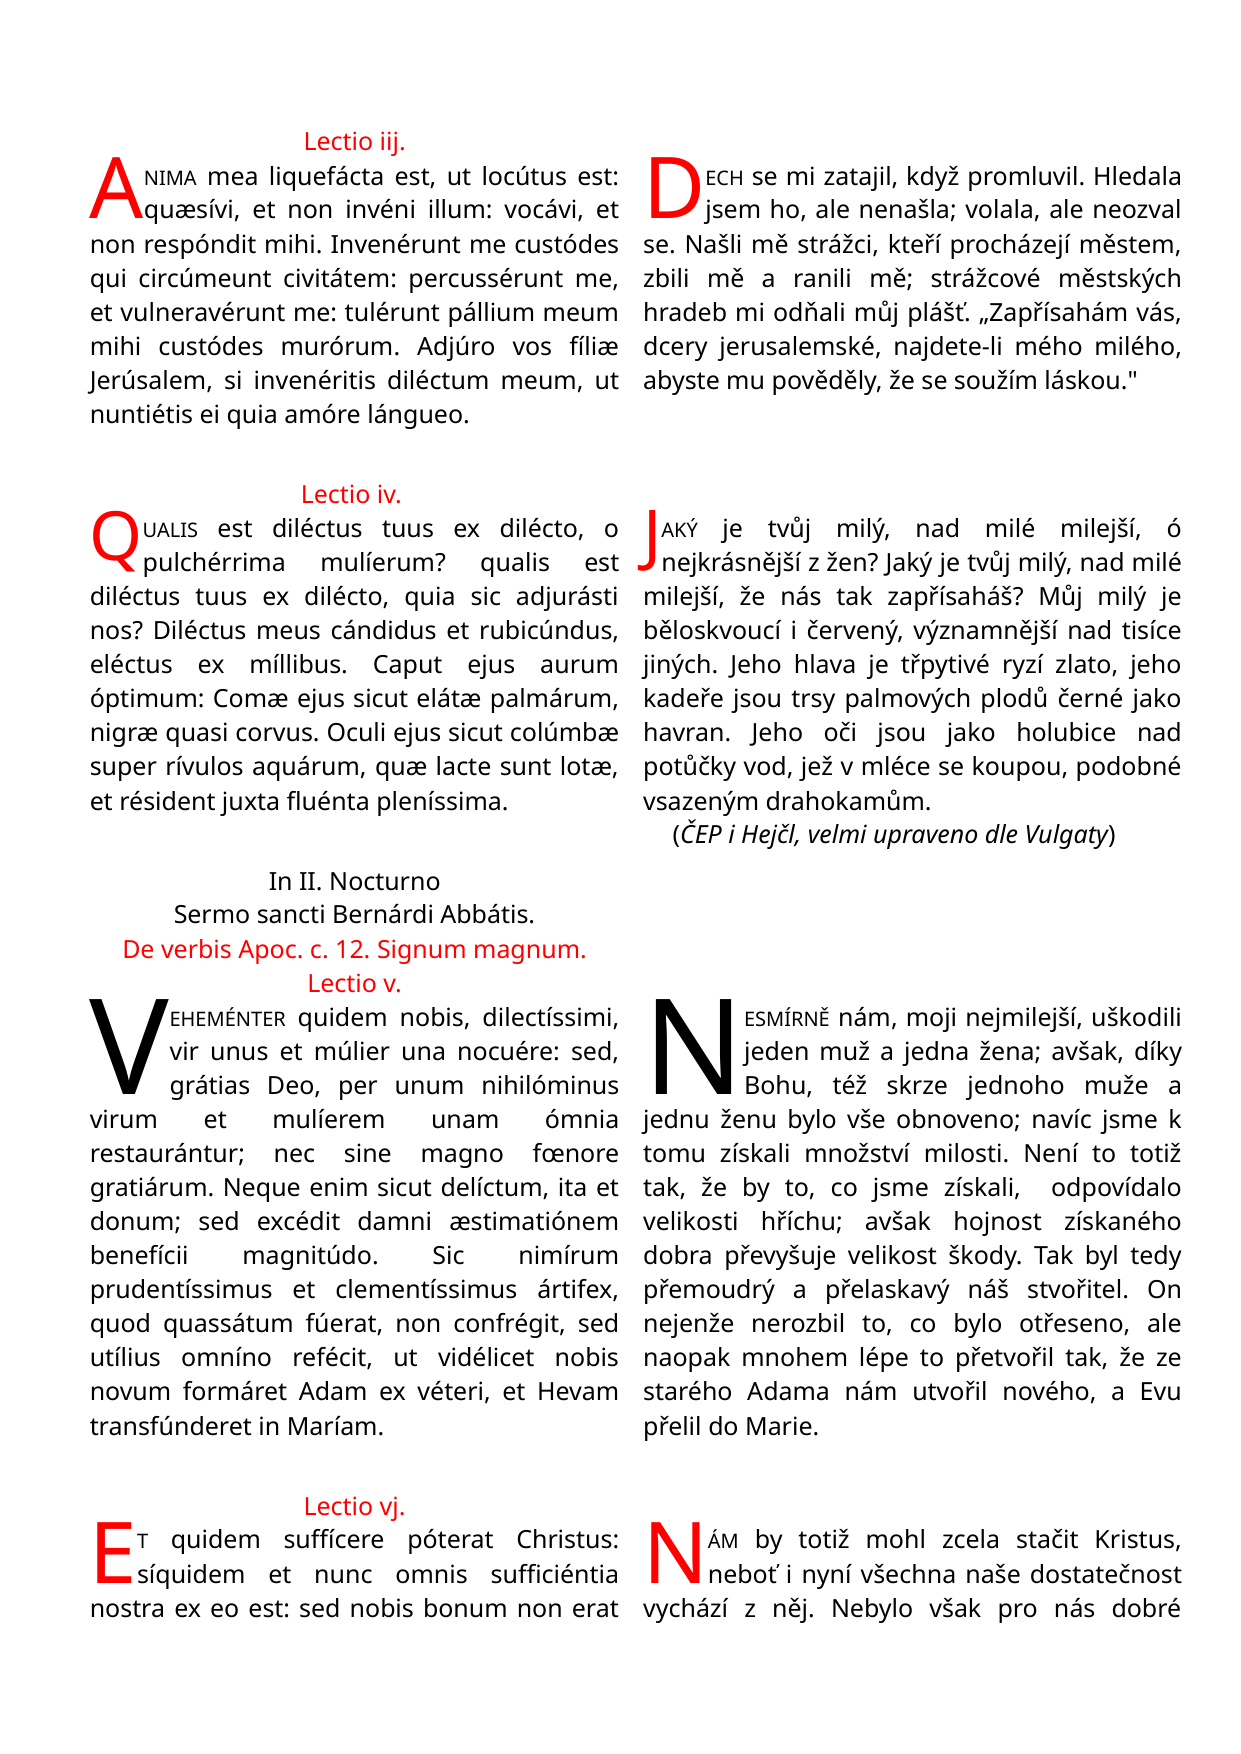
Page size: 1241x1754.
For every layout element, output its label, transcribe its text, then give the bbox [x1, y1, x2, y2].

table_cell Lectio iij. Anima mea liquefácta est, ut locútus est: quæsívi, et non invéni illum: vocávi, et non respóndit mihi. Invenérunt me custódes qui circúmeunt civitátem: percussérunt me, et vulneravérunt me: tulérunt pállium meum mihi custódes murórum. Adjúro vos fíliæ Jerúsalem, si invenéritis diléctum meum, ut nuntiétis ei quia amóre lángueo. [78, 118, 631, 471]
table_cell Nesmírně nám, moji nejmilejší, uškodili jeden muž a jedna žena; avšak, díky Bohu, též skrze jednoho muže a jednu ženu bylo vše obnoveno; navíc jsme k tomu získali množství milosti. Není to totiž tak, že by to, co jsme získali, odpovídalo velikosti hříchu; avšak hojnost získaného dobra převyšuje velikost škody. Tak byl tedy přemoudrý a přelaskavý náš stvořitel. On nejenže nerozbil to, co bylo otřeseno, ale naopak mnohem lépe to přetvořil tak, že ze starého Adama nám utvořil nového, a Evu přelil do Marie. [631, 857, 1194, 1482]
table_cell Nám by totiž mohl zcela stačit Kristus, neboť i nyní všechna naše dostatečnost vychází z něj. Nebylo však pro nás dobré [631, 1482, 1194, 1630]
table_cell Dech se mi zatajil, když promluvil. Hledala jsem ho, ale nenašla; volala, ale neozval se. Našli mě strážci, kteří procházejí městem, zbili mě a ranili mě; strážcové městských hradeb mi odňali můj plášť. „Zapřísahám vás, dcery jerusalemské, najdete-li mého milého, abyste mu pověděly, že se soužím láskou." [631, 118, 1194, 471]
table_cell In II. Nocturno Sermo sancti Bernárdi Abbátis. De verbis Apoc. c. 12. Signum magnum. Lectio v. Veheménter quidem nobis, dilectíssimi, vir unus et múlier una nocuére: sed, grátias Deo, per unum nihilóminus virum et mulíerem unam ómnia restaurántur; nec sine magno fœnore gratiárum. Neque enim sicut delíctum, ita et donum; sed excédit damni æstimatiónem benefícii magnitúdo. Sic nimírum prudentíssimus et clementíssimus ártifex, quod quassátum fúerat, non confrégit, sed utílius omníno refécit, ut vidélicet nobis novum formáret Adam ex véteri, et Hevam transfúnderet in Maríam. [78, 857, 631, 1482]
table_cell Lectio iv. Qualis est diléctus tuus ex dilécto, o pulchérrima mulíerum? qualis est diléctus tuus ex dilécto, quia sic adjurásti nos? Diléctus meus cándidus et rubicúndus, eléctus ex míllibus. Caput ejus aurum óptimum: Comæ ejus sicut elátæ palmárum, nigræ quasi corvus. Oculi ejus sicut colúmbæ super rívulos aquárum, quæ lacte sunt lotæ, et résident juxta fluénta pleníssima. [78, 471, 631, 857]
table_cell Jaký je tvůj milý, nad milé milejší, ó nejkrásnější z žen? Jaký je tvůj milý, nad milé milejší, že nás tak zapřísaháš? Můj milý je běloskvoucí i červený, významnější nad tisíce jiných. Jeho hlava je třpytivé ryzí zlato, jeho kadeře jsou trsy palmových plodů černé jako havran. Jeho oči jsou jako holubice nad potůčky vod, jež v mléce se koupou, podobné vsazeným drahokamům. (ČEP i Hejčl, velmi upraveno dle Vulgaty) [631, 471, 1194, 857]
table_cell Lectio vj. Et quidem suffícere póterat Christus: síquidem et nunc omnis sufficiéntia nostra ex eo est: sed nobis bonum non erat [78, 1482, 631, 1630]
